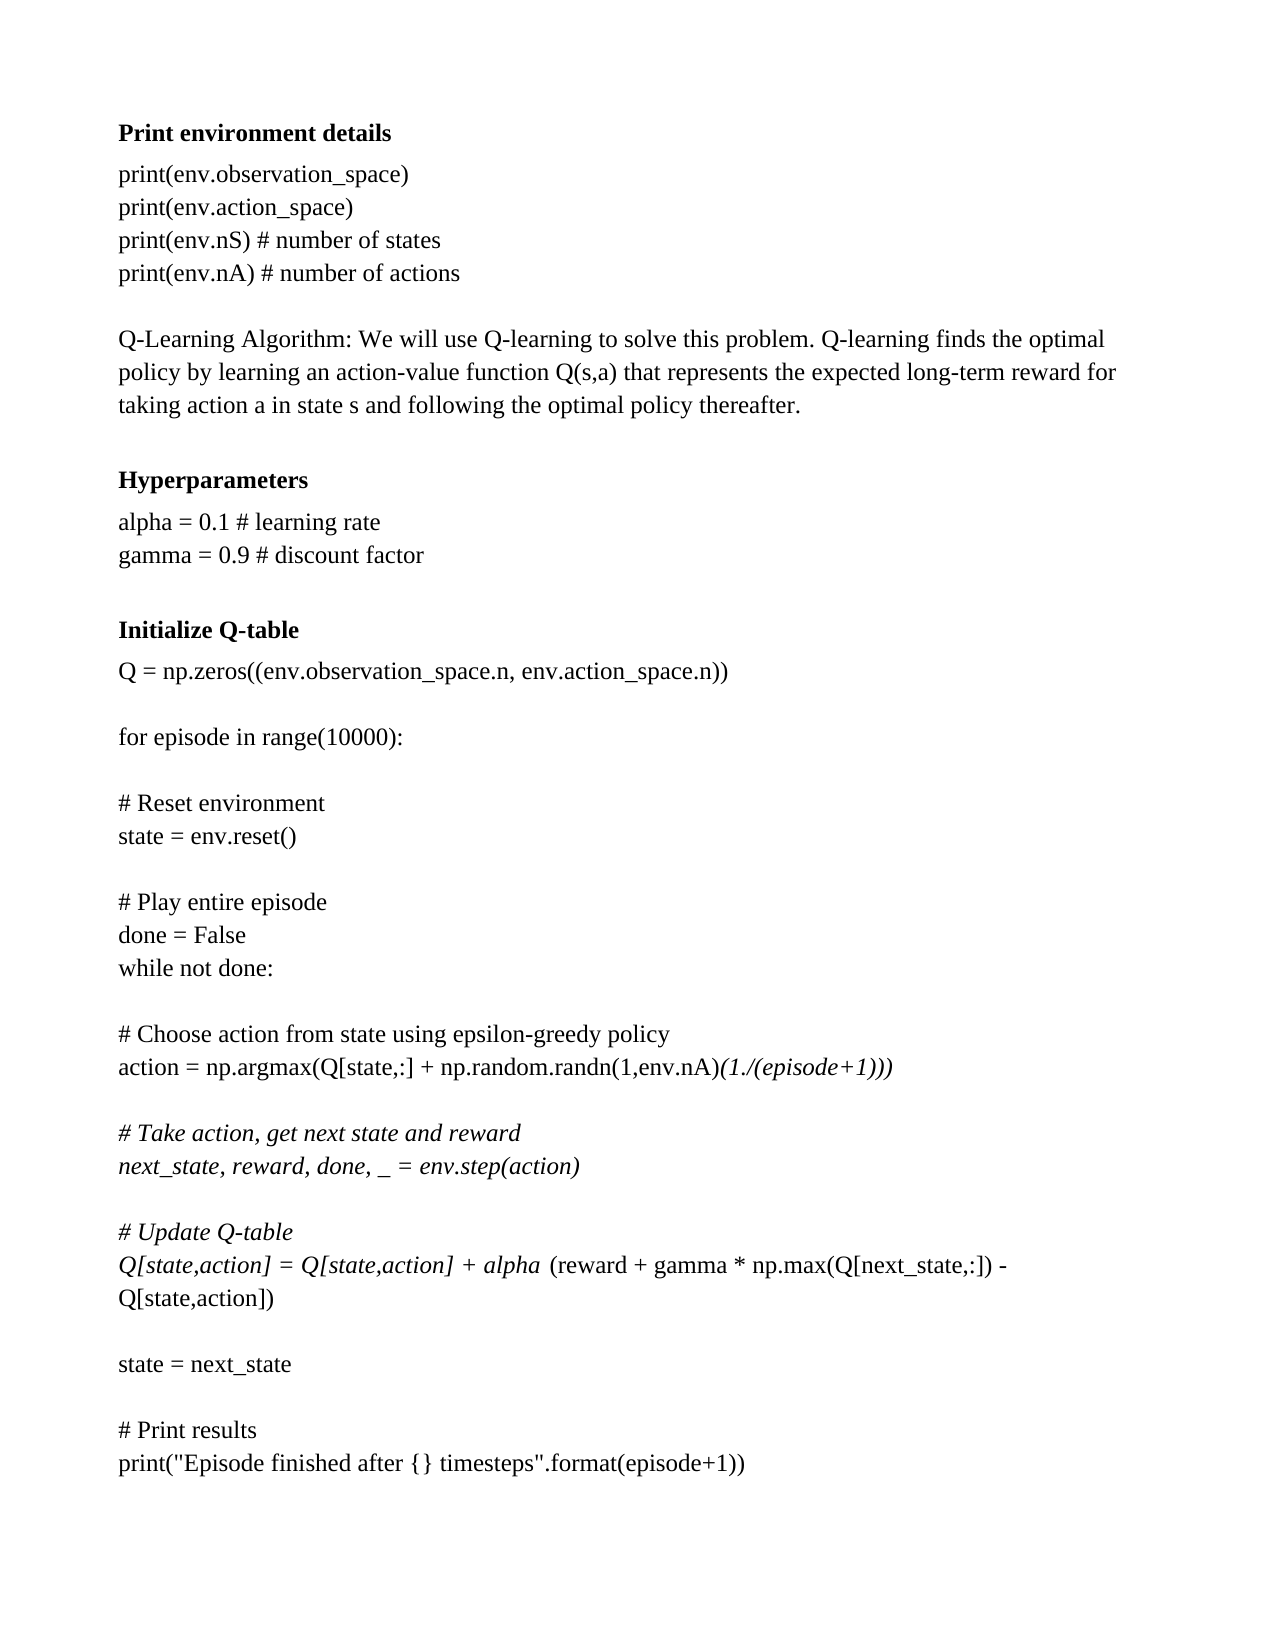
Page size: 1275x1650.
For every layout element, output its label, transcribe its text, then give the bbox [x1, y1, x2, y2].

text print(env.observation_space) print(env.action_space) print(env.nS) # number of states print(env.nA) # number of actions Q-Learning Algorithm: We will use Q-learning to solve this problem. Q-learning finds the optimal policy by learning an action-value function Q(s,a) that represents the expected long-term reward for taking action a in state s and following the optimal policy thereafter. [118, 159, 1157, 419]
text Q = np.zeros((env.observation_space.n, env.action_space.n)) for episode in range(10000): # Reset environment state = env.reset() # Play entire episode done = False while not done: # Choose action from state using epsilon-greedy policy action = np.argmax(Q[state,:] + np.random.randn(1,env.nA)(1./(episode+1))) # Take action, get next state and reward next_state, reward, done, _ = env.step(action) # Update Q-table Q[state,action] = Q[state,action] + alpha (reward + gamma * np.max(Q[next_state,:]) - Q[state,action]) state = next_state # Print results print("Episode finished after {} timesteps".format(episode+1)) [118, 656, 1157, 1510]
subtitle Initialize Q-table [118, 615, 1157, 643]
subtitle Print environment details [118, 118, 1157, 147]
text alpha = 0.1 # learning rate gamma = 0.9 # discount factor [118, 507, 1157, 568]
subtitle Hyperparameters [118, 466, 1157, 494]
